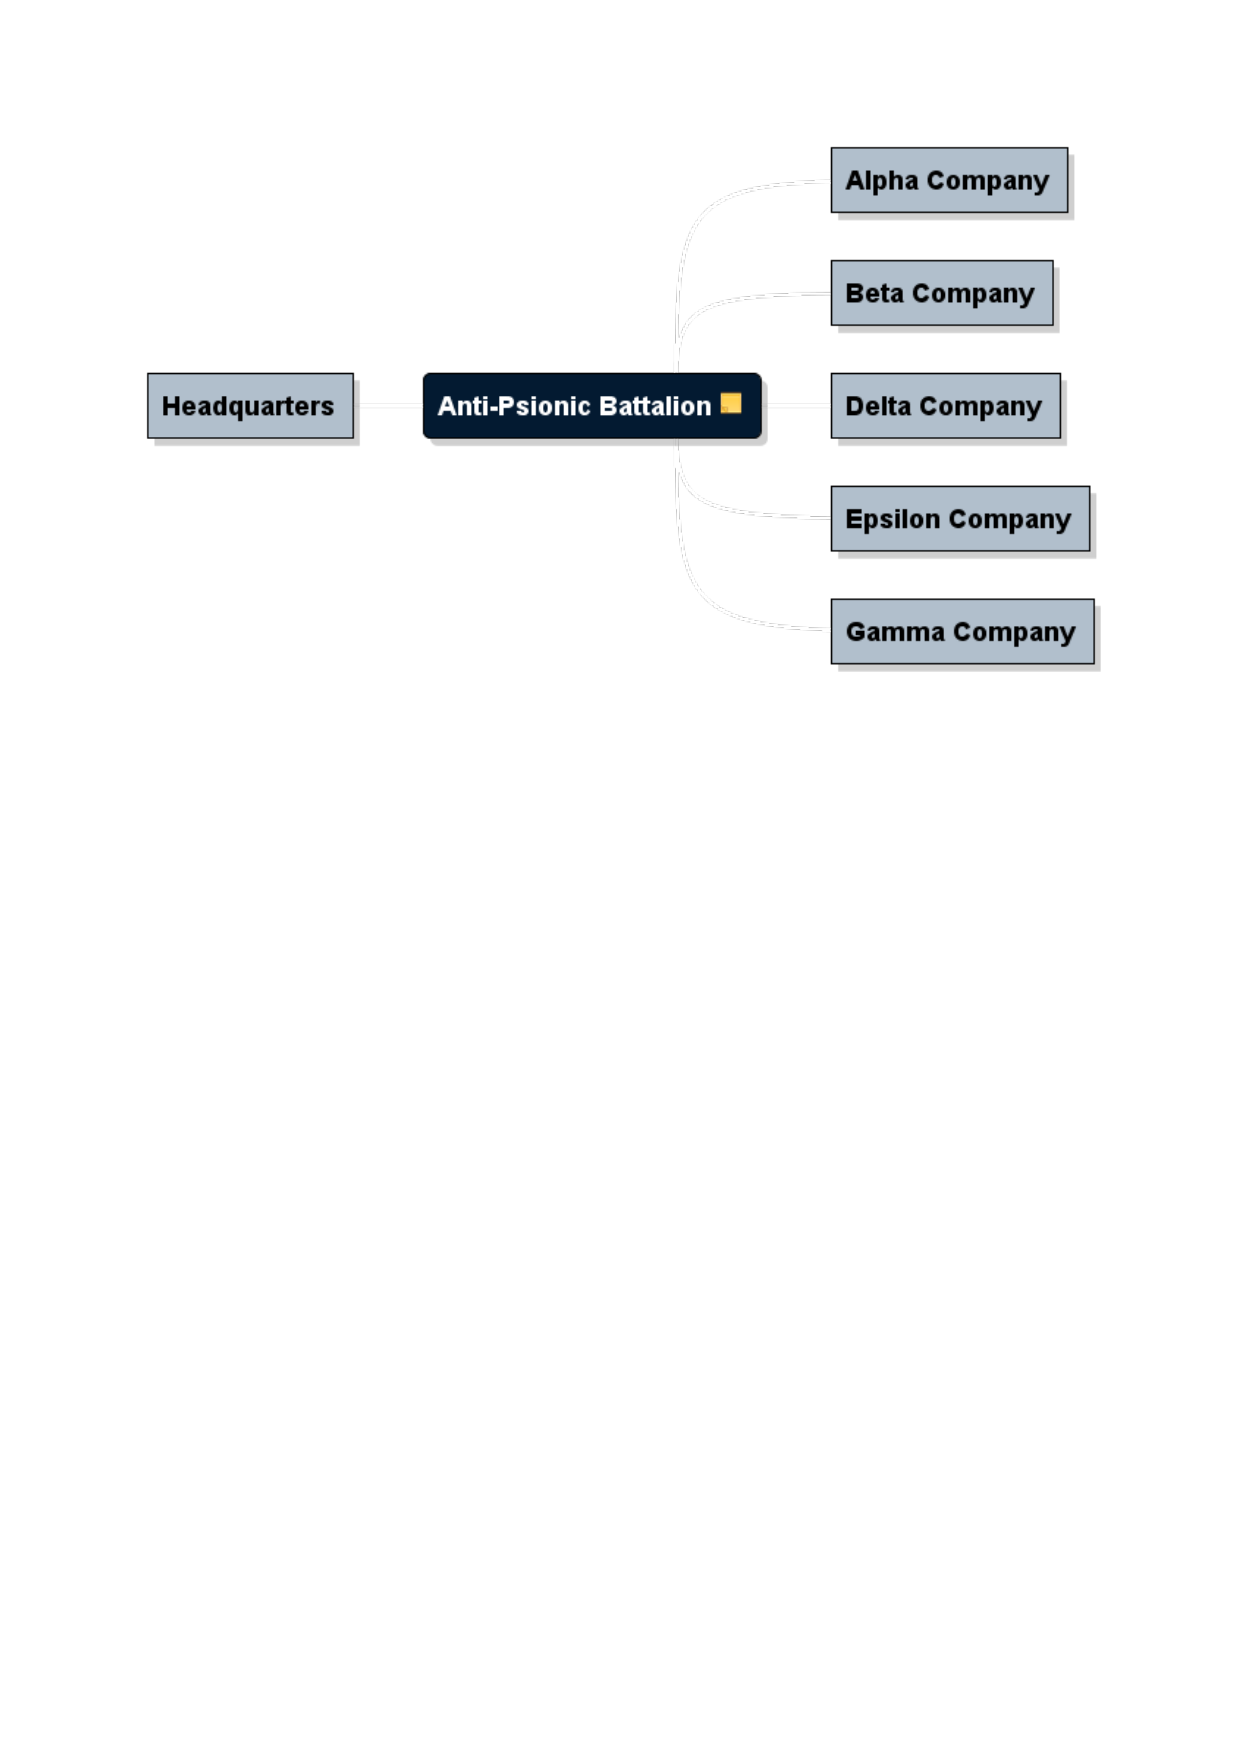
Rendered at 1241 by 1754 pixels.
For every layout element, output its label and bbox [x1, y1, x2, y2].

picture [118, 118, 1123, 694]
